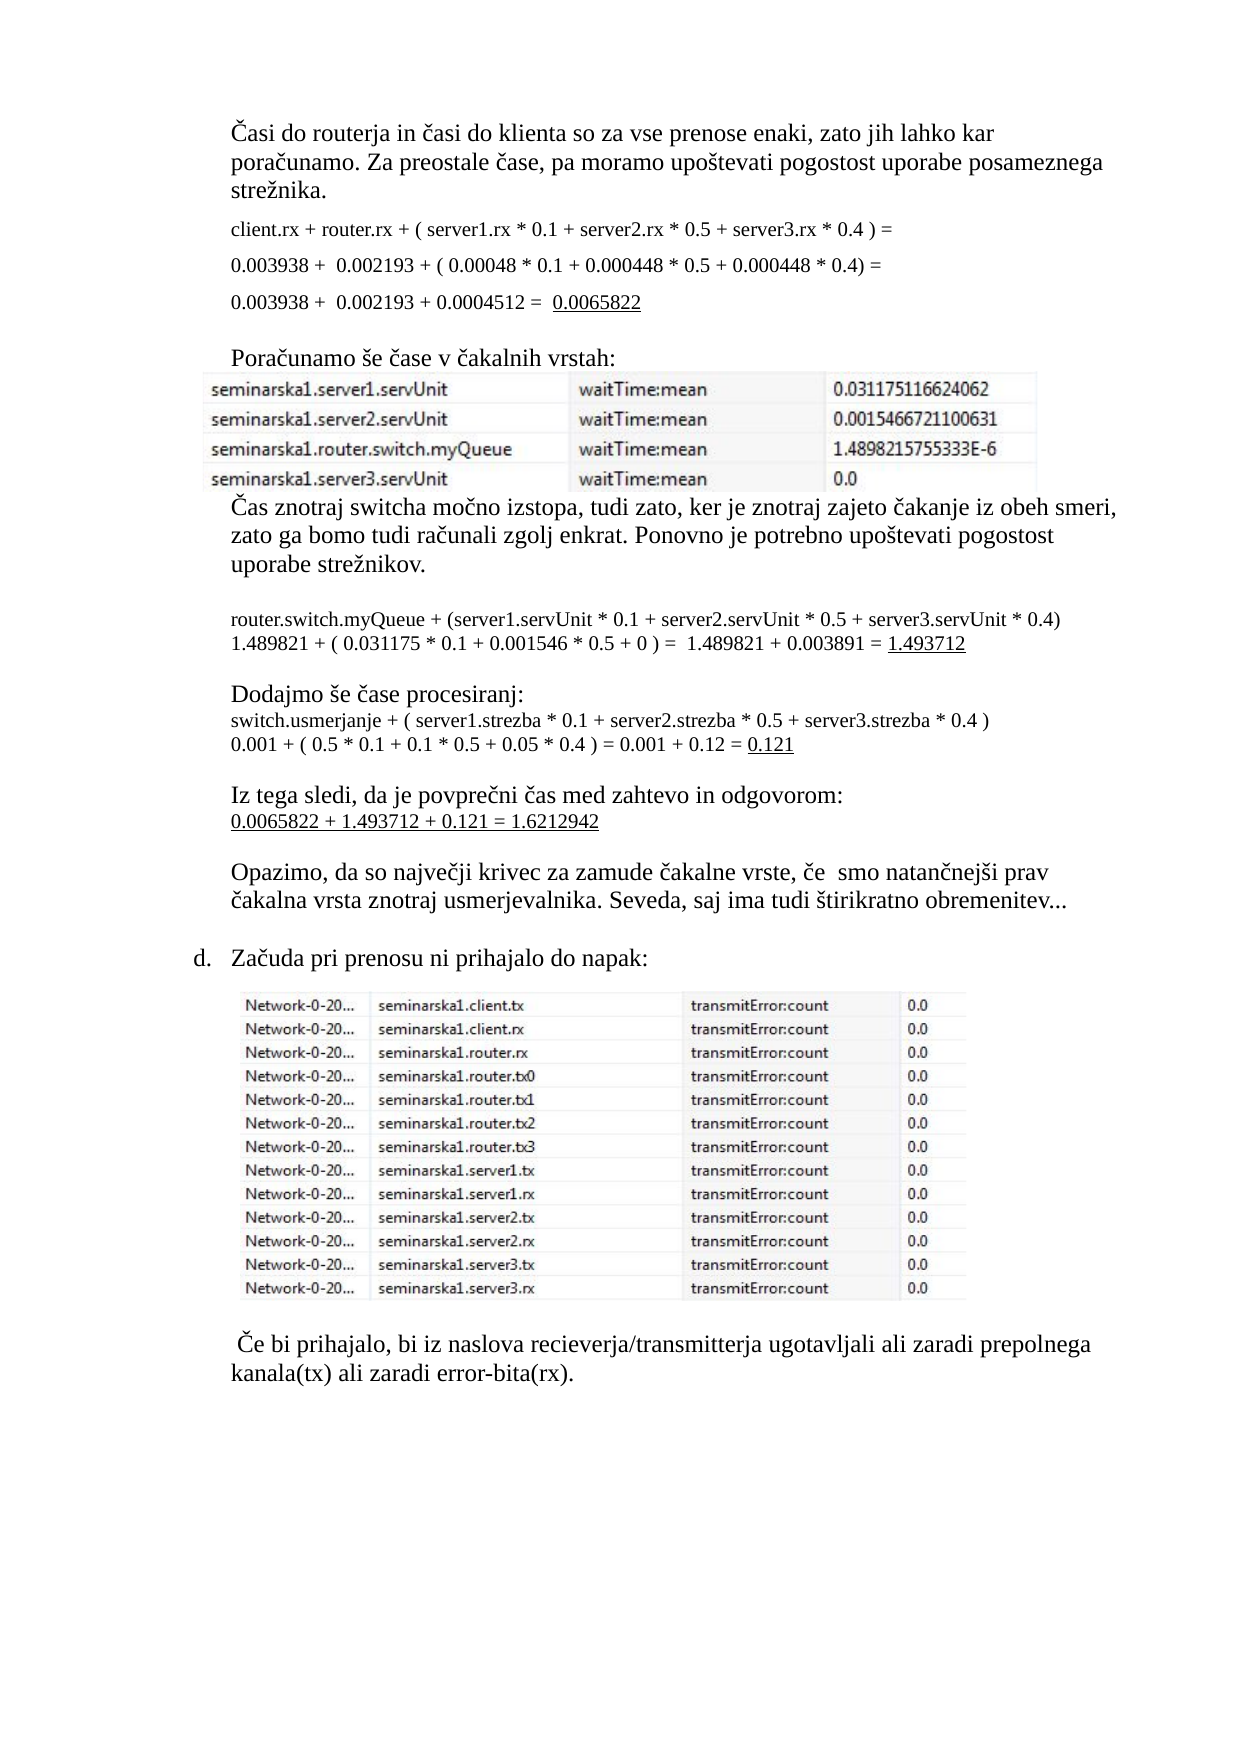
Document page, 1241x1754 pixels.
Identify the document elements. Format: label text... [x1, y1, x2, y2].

list router.switch.myQueue + (server1.servUnit * 0.1 + server2.servUnit * 0.5 + server3.servUnit * 0.4) [193, 607, 1122, 631]
list Začuda pri prenosu ni prihajalo do napak: [193, 943, 1122, 972]
list Opazimo, da so največji krivec za zamude čakalne vrste, če smo natančnejši prav čakalna vrsta znotraj usmerjevalnika. Seveda, saj ima tudi štirikratno obremenitev... [193, 857, 1122, 914]
list client.rx + router.rx + ( server1.rx * 0.1 + server2.rx * 0.5 + server3.rx * 0.4 ) = [193, 217, 1122, 241]
picture [202, 371, 1038, 492]
list Poračunamo še čase v čakalnih vrstah: [193, 343, 1122, 372]
list Čas znotraj switcha močno izstopa, tudi zato, ker je znotraj zajeto čakanje iz obeh smeri, zato ga bomo tudi računali zgolj enkrat. Ponovno je potrebno upoštevati pogostost uporabe strežnikov. [193, 372, 1122, 578]
list 1.489821 + ( 0.031175 * 0.1 + 0.001546 * 0.5 + 0 ) = 1.489821 + 0.003891 = 1.493712 [193, 631, 1122, 655]
list Iz tega sledi, da je povprečni čas med zahtevo in odgovorom: [193, 780, 1122, 809]
list Dodajmo še čase procesiranj: [193, 679, 1122, 708]
list 0.0065822 + 1.493712 + 0.121 = 1.6212942 [193, 809, 1122, 833]
list Časi do routerja in časi do klienta so za vse prenose enaki, zato jih lahko kar poračunamo. Za preostale čase, pa moramo upoštevati pogostost uporabe posameznega strežnika. [193, 118, 1122, 204]
picture [240, 991, 967, 1301]
list 0.003938 + 0.002193 + 0.0004512 = 0.0065822 [193, 290, 1122, 314]
list 0.003938 + 0.002193 + ( 0.00048 * 0.1 + 0.000448 * 0.5 + 0.000448 * 0.4) = [193, 253, 1122, 277]
list Če bi prihajalo, bi iz naslova recieverja/transmitterja ugotavljali ali zaradi prepolnega kanala(tx) ali zaradi error-bita(rx). [193, 1329, 1122, 1386]
list switch.usmerjanje + ( server1.strezba * 0.1 + server2.strezba * 0.5 + server3.strezba * 0.4 ) [193, 708, 1122, 732]
list 0.001 + ( 0.5 * 0.1 + 0.1 * 0.5 + 0.05 * 0.4 ) = 0.001 + 0.12 = 0.121 [193, 732, 1122, 756]
